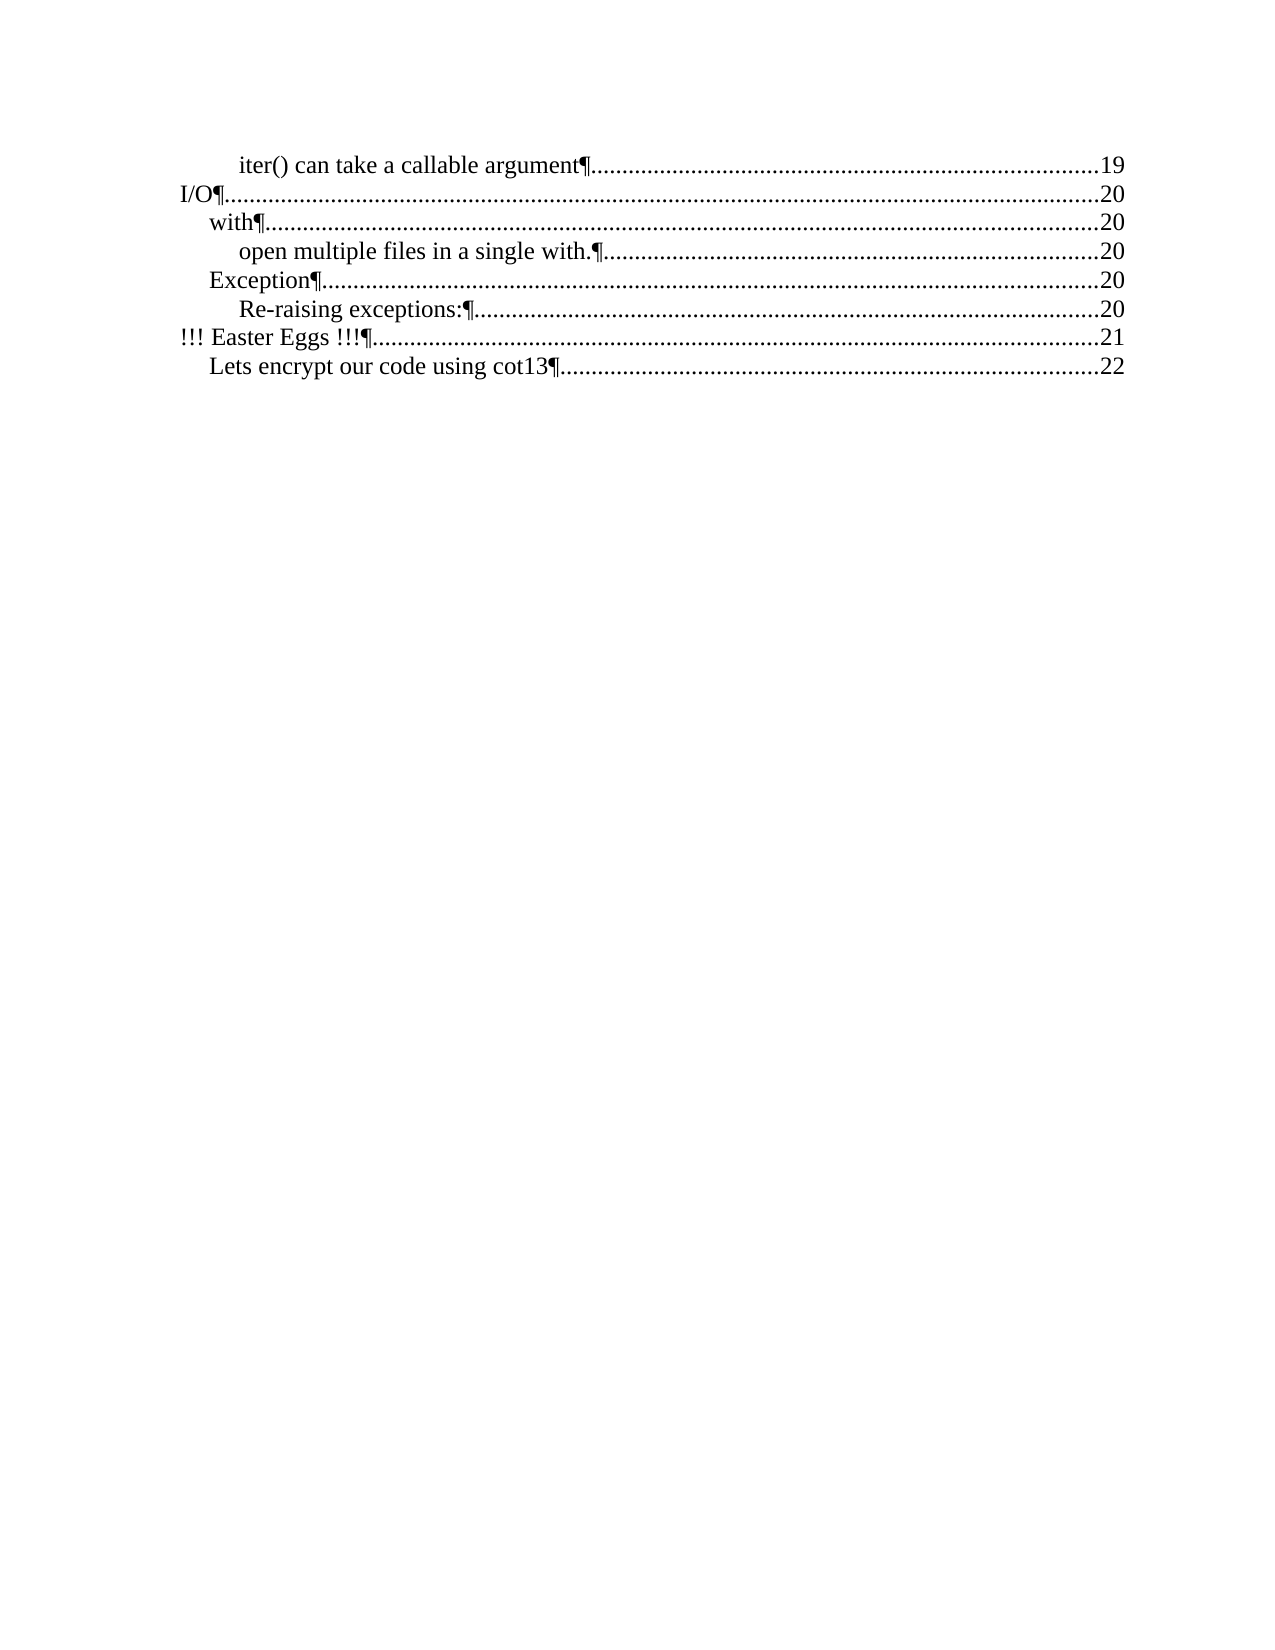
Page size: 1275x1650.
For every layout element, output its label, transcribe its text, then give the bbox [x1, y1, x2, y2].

text Exception¶ 20 [209, 265, 1125, 294]
text with¶ 20 [209, 207, 1125, 236]
text I/O¶ 20 [179, 179, 1125, 207]
text Re-raising exceptions:¶ 20 [238, 294, 1125, 322]
text iter() can take a callable argument¶ 19 [238, 150, 1125, 179]
text Lets encrypt our code using cot13¶ 22 [209, 351, 1125, 380]
text open multiple files in a single with.¶ 20 [238, 236, 1125, 265]
text !!! Easter Eggs !!!¶ 21 [179, 322, 1125, 351]
